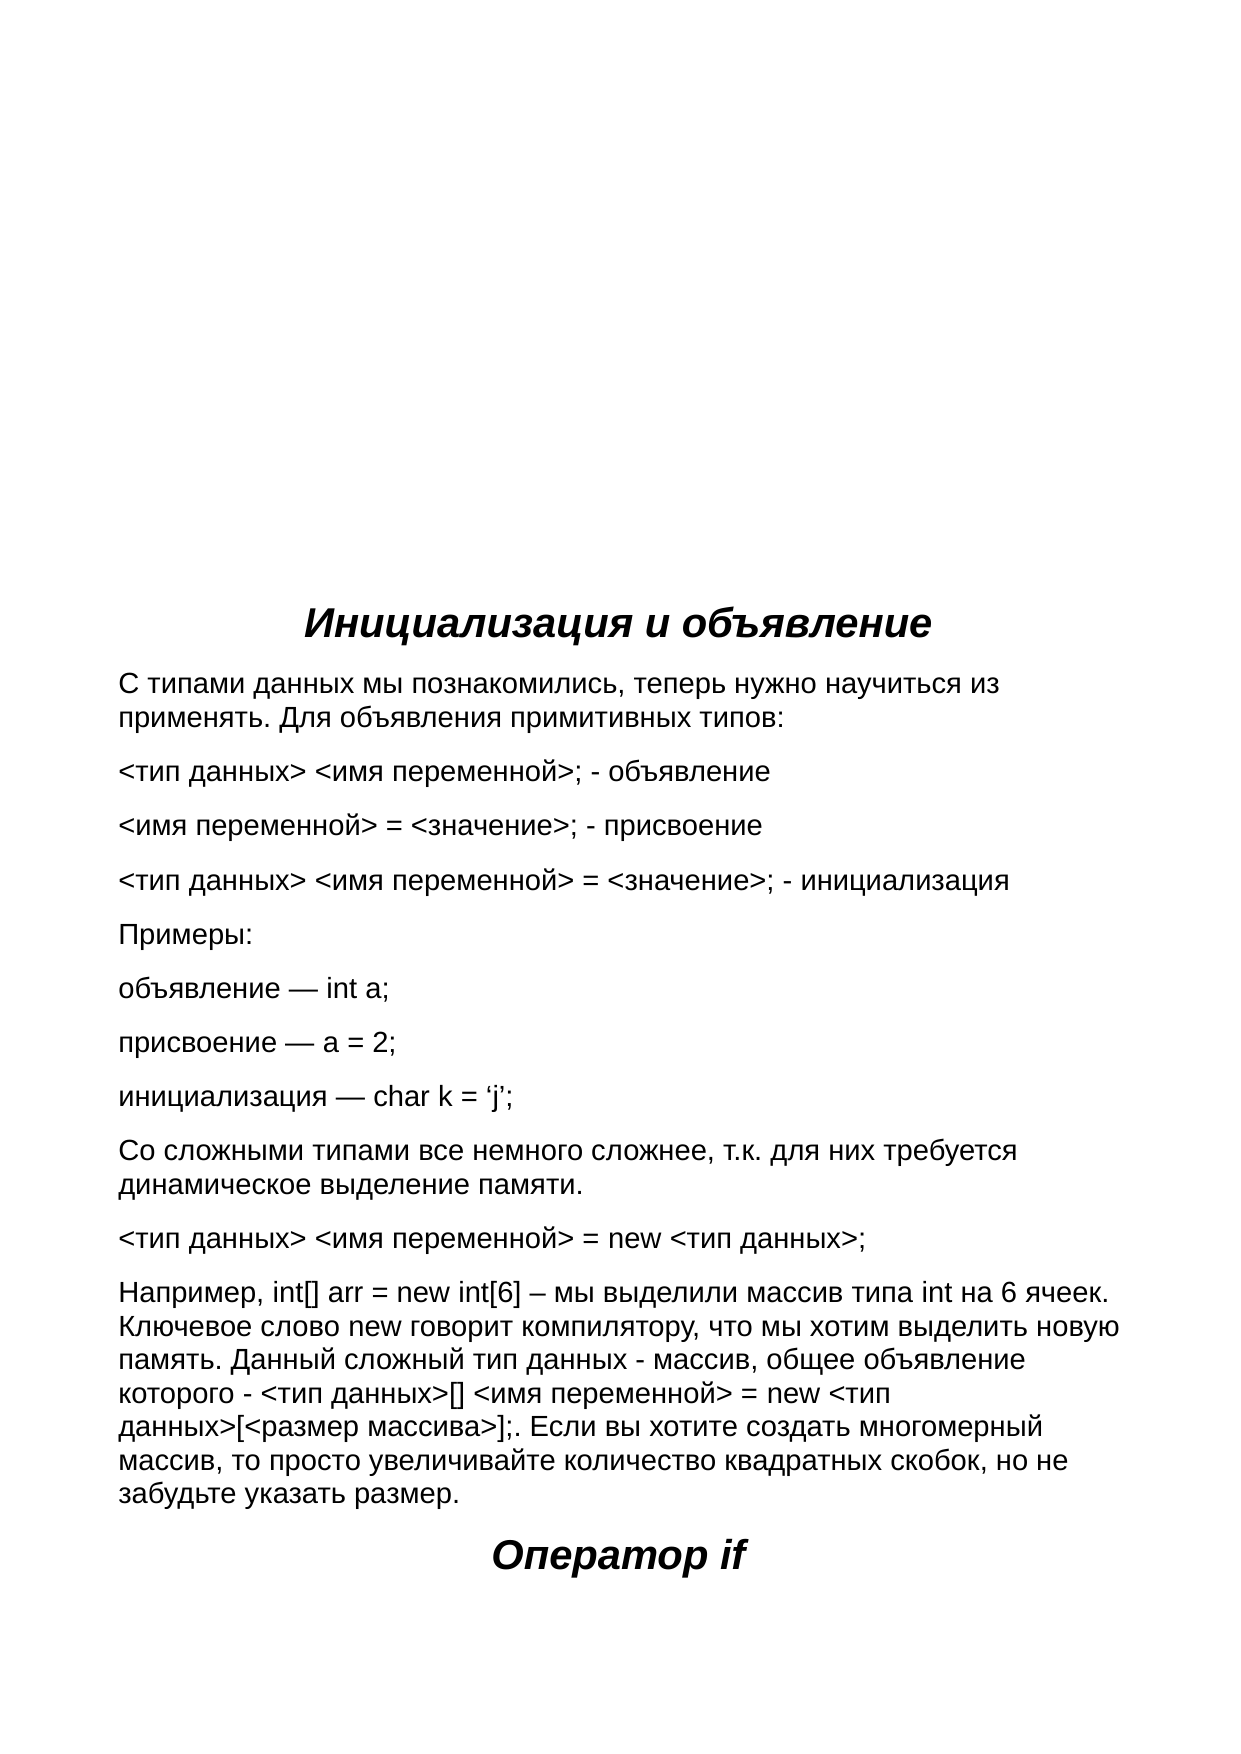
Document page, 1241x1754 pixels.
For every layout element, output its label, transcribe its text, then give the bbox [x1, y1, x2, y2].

text <имя переменной> = <значение>; - присвоение [118, 808, 1122, 842]
text Например, int[] arr = new int[6] – мы выделили массив типа int на 6 ячеек. Ключевое слово new говорит компилятору, что мы хотим выделить новую память. Данный сложный тип данных - массив, общее объявление которого - <тип данных>[] <имя переменной> = new <тип данных>[<размер массива>];. Если вы хотите создать многомерный массив, то просто увеличивайте количество квадратных скобок, но не забудьте указать размер. [118, 1275, 1122, 1510]
text объявление — int a; [118, 971, 1122, 1004]
text <тип данных> <имя переменной> = new <тип данных>; [118, 1221, 1122, 1254]
text Оператор if [118, 1531, 1122, 1578]
text <тип данных> <имя переменной>; - объявление [118, 754, 1122, 788]
text С типами данных мы познакомились, теперь нужно научиться из применять. Для объявления примитивных типов: [118, 666, 1122, 733]
text присвоение — a = 2; [118, 1025, 1122, 1058]
text Со сложными типами все немного сложнее, т.к. для них требуется динамическое выделение памяти. [118, 1133, 1122, 1200]
text Инициализация и объявление [118, 598, 1122, 646]
text <тип данных> <имя переменной> = <значение>; - инициализация [118, 862, 1122, 896]
text инициализация — char k = ‘j’; [118, 1079, 1122, 1113]
text Примеры: [118, 917, 1122, 950]
